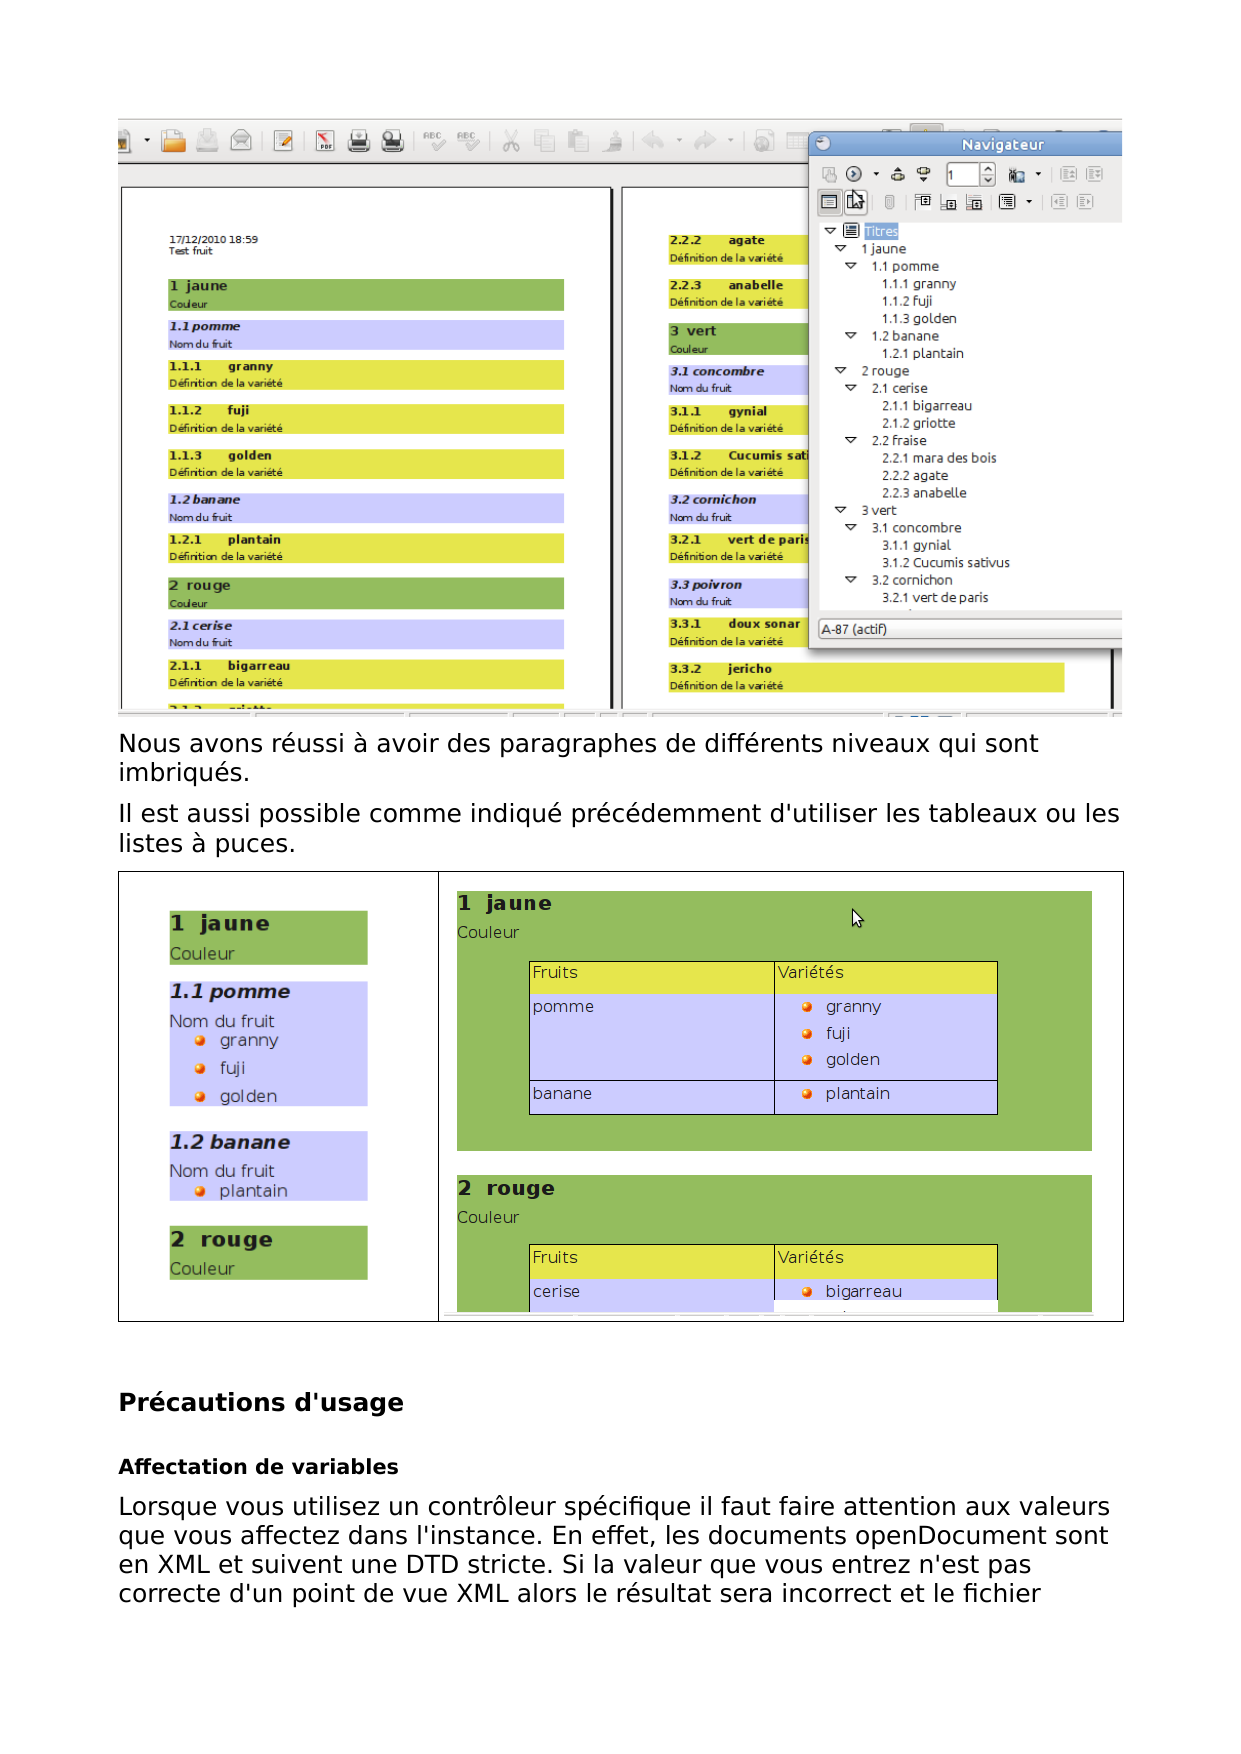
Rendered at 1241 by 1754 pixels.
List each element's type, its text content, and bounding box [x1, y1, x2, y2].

subtitle Précautions d'usage [118, 1388, 1122, 1417]
subtitle Affectation de variables [118, 1455, 1122, 1479]
text Nous avons réussi à avoir des paragraphes de différents niveaux qui sont imbriqués. [118, 729, 1122, 787]
picture [152, 892, 368, 1284]
picture [444, 876, 1094, 1316]
table_header [119, 872, 438, 1321]
table_header [439, 872, 1123, 1321]
text Il est aussi possible comme indiqué précédemment d'utiliser les tableaux ou les listes à puces. [118, 800, 1122, 858]
text Lorsque vous utilisez un contrôleur spécifique il faut faire attention aux valeurs que vous affectez dans l'instance. En effet, les documents openDocument sont en XML et suivent une DTD stricte. Si la valeur que vous entrez n'est pas correcte d'un point de vue XML alors le résultat sera incorrect et le fichier [118, 1492, 1122, 1608]
picture [118, 118, 1123, 717]
